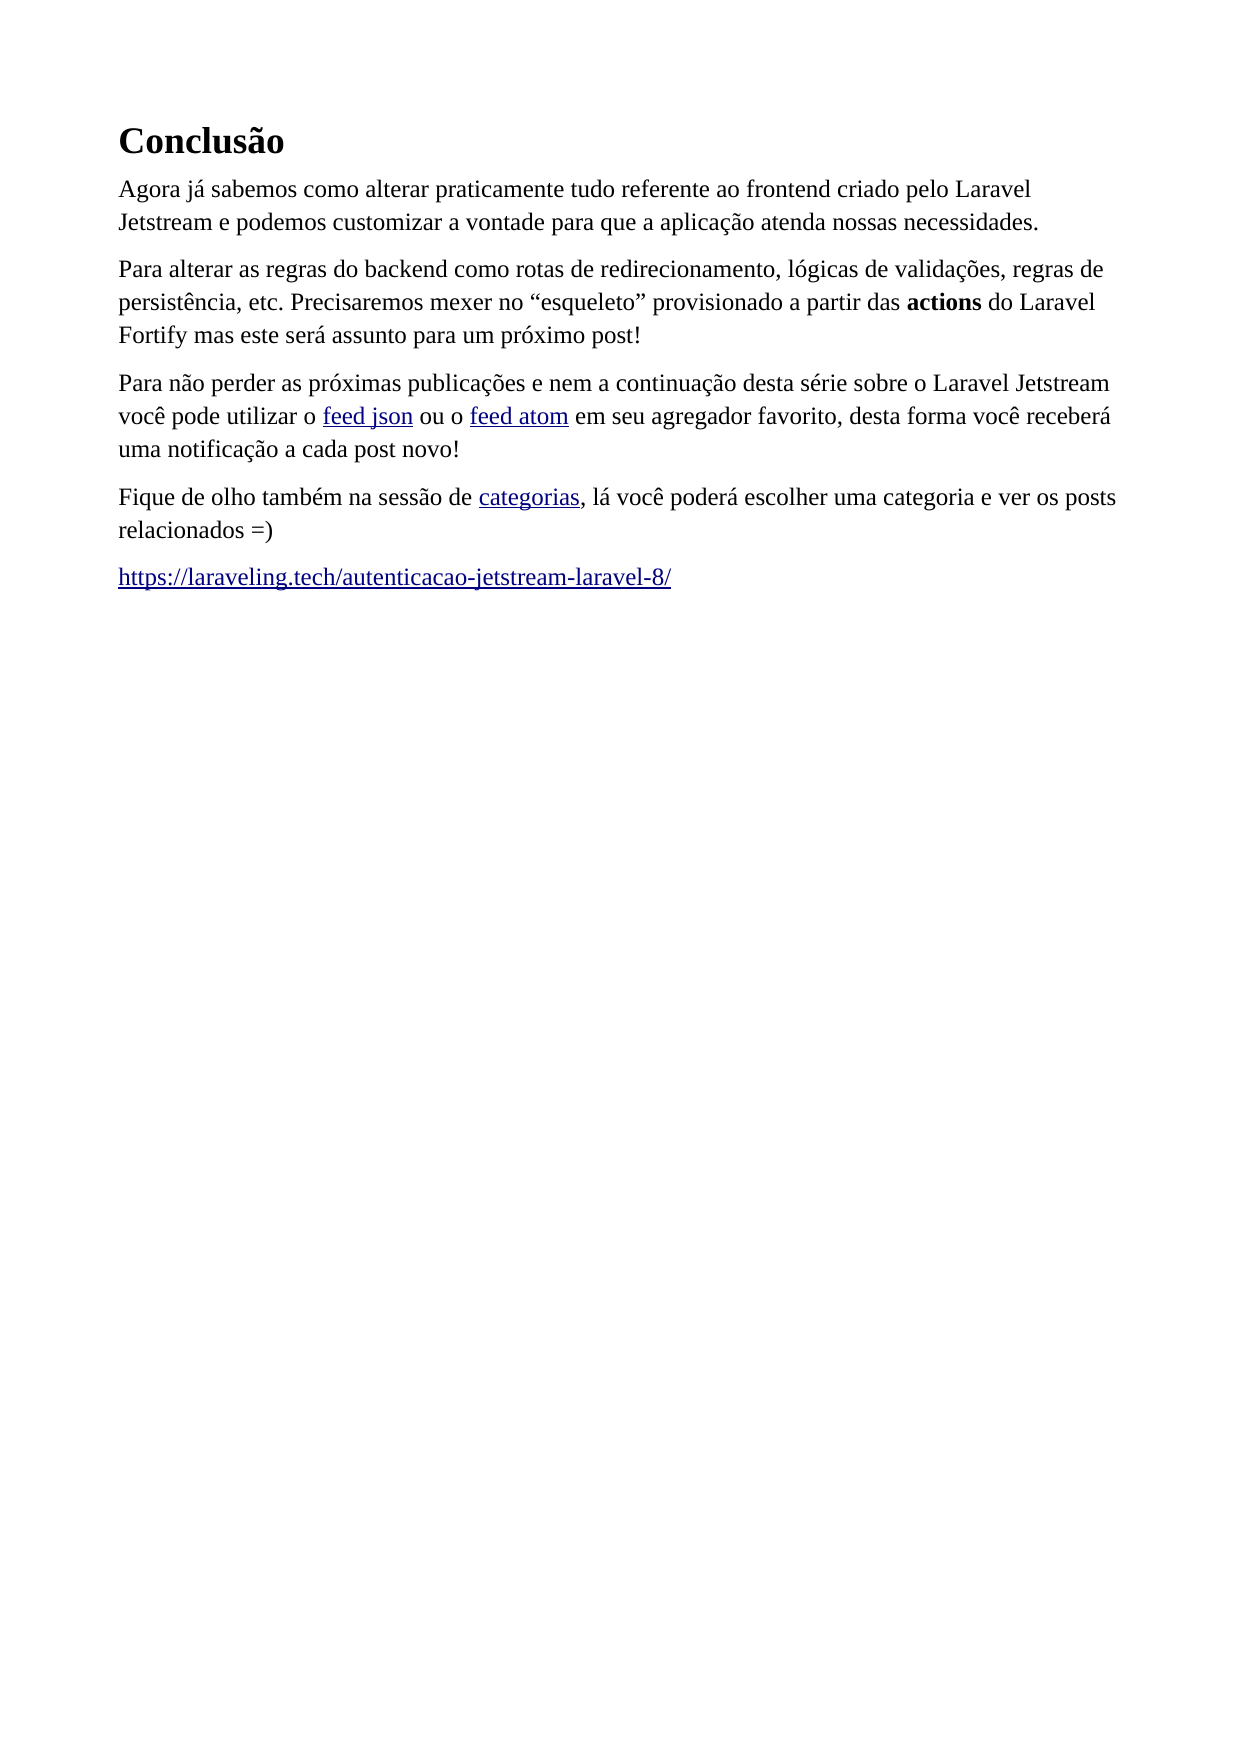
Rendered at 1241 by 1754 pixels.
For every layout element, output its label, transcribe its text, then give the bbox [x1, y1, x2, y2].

text Para alterar as regras do backend como rotas de redirecionamento, lógicas de validações, regras de persistência, etc. Precisaremos mexer no “esqueleto” provisionado a partir das actions do Laravel Fortify mas este será assunto para um próximo post! [118, 254, 1122, 349]
text Fique de olho também na sessão de categorias, lá você poderá escolher uma categoria e ver os posts relacionados =) [118, 482, 1122, 543]
text https://laraveling.tech/autenticacao-jetstream-laravel-8/ [118, 562, 1122, 591]
subtitle Conclusão [118, 118, 1122, 161]
text Para não perder as próximas publicações e nem a continuação desta série sobre o Laravel Jetstream você pode utilizar o feed json ou o feed atom em seu agregador favorito, desta forma você receberá uma notificação a cada post novo! [118, 368, 1122, 463]
text Agora já sabemos como alterar praticamente tudo referente ao frontend criado pelo Laravel Jetstream e podemos customizar a vontade para que a aplicação atenda nossas necessidades. [118, 174, 1122, 236]
